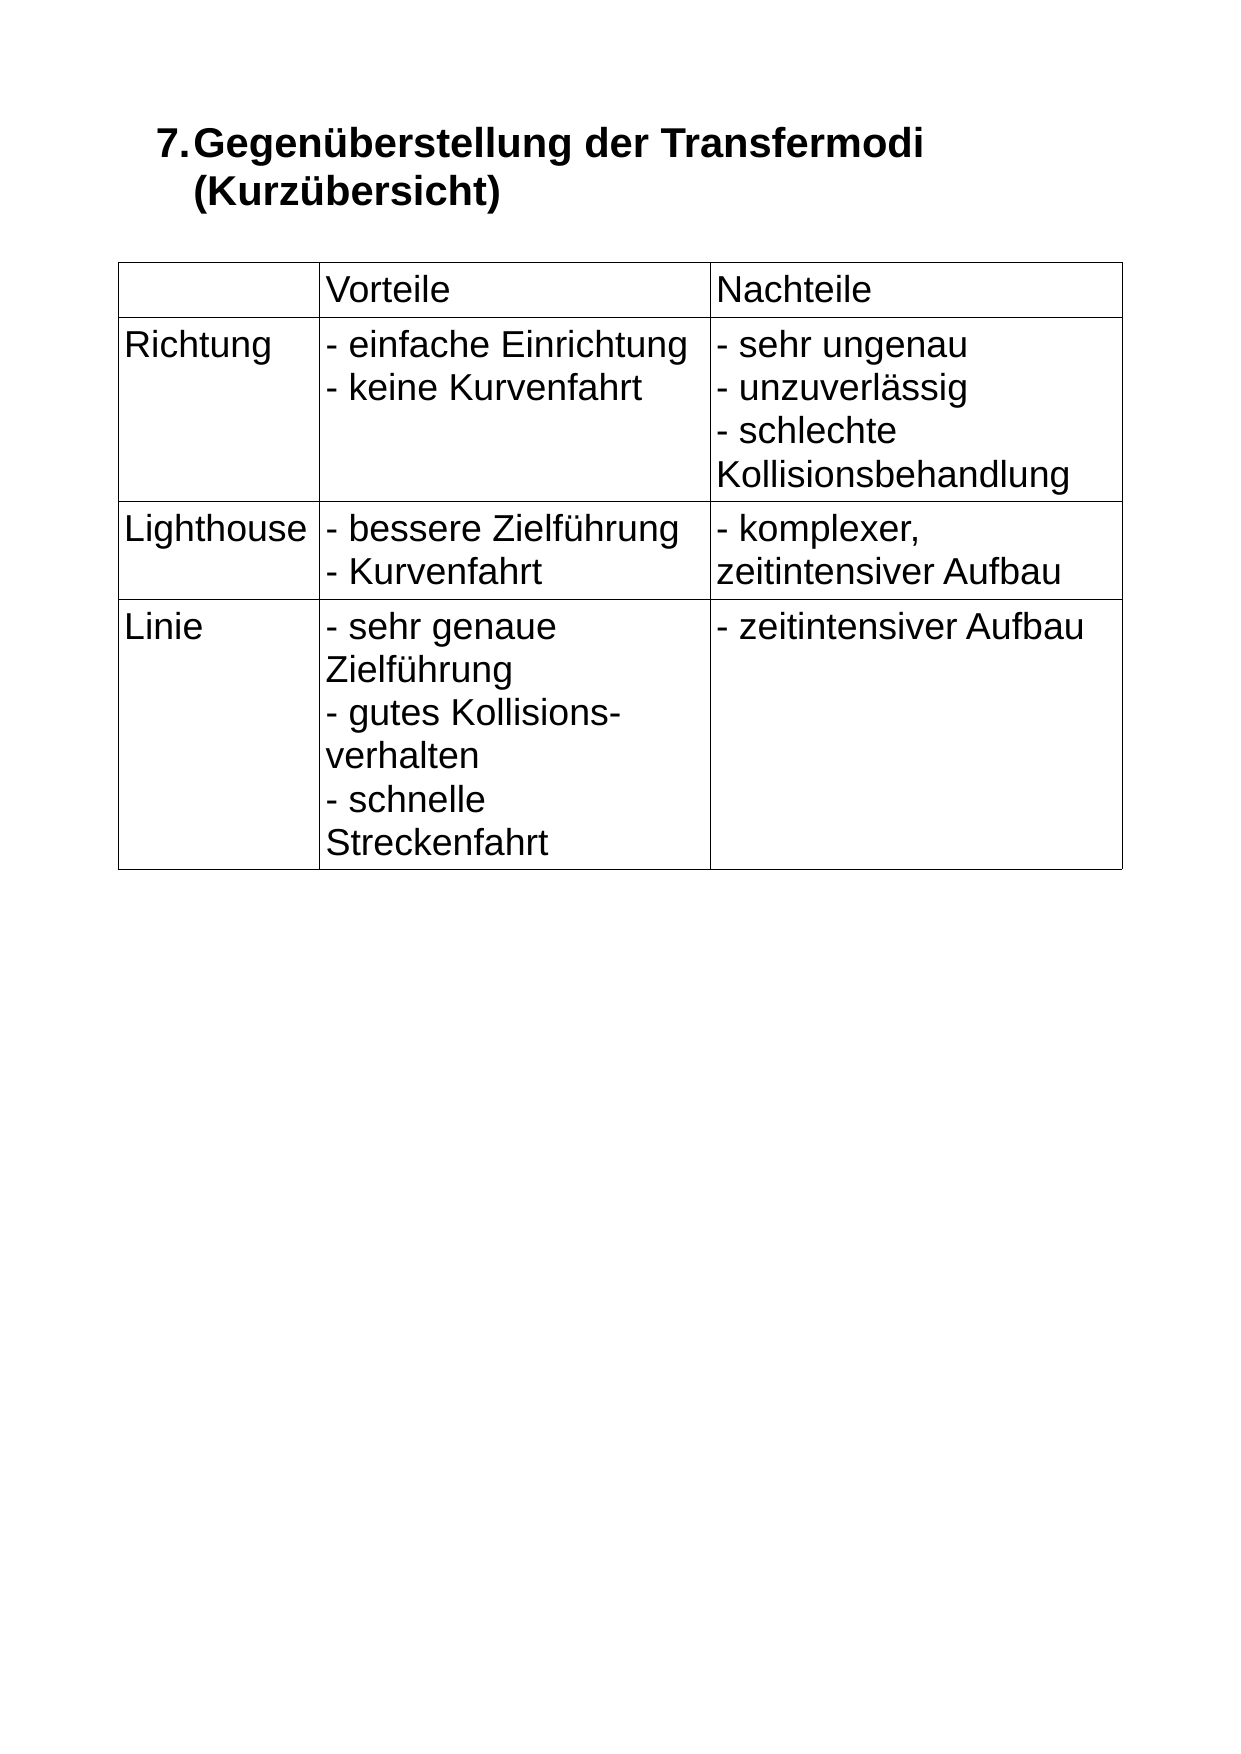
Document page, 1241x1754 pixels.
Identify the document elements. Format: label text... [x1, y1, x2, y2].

list Gegenüberstellung der Transfermodi (Kurzübersicht) [156, 118, 1122, 214]
table_cell Richtung [119, 318, 319, 501]
table_cell - komplexer, zeitintensiver Aufbau [711, 502, 1122, 598]
table_cell - sehr ungenau - unzuverlässig - schlechte Kollisionsbehandlung [711, 318, 1122, 501]
table_cell Lighthouse [119, 502, 319, 598]
table_header Nachteile [711, 263, 1122, 317]
table_cell Linie [119, 600, 319, 869]
table_cell - zeitintensiver Aufbau [711, 600, 1122, 869]
table_cell - bessere Zielführung - Kurvenfahrt [320, 502, 710, 598]
table_header Vorteile [320, 263, 710, 317]
table_cell - einfache Einrichtung - keine Kurvenfahrt [320, 318, 710, 501]
table_cell - sehr genaue Zielführung - gutes Kollisions-verhalten - schnelle Streckenfahrt [320, 600, 710, 869]
table_header [119, 263, 319, 317]
